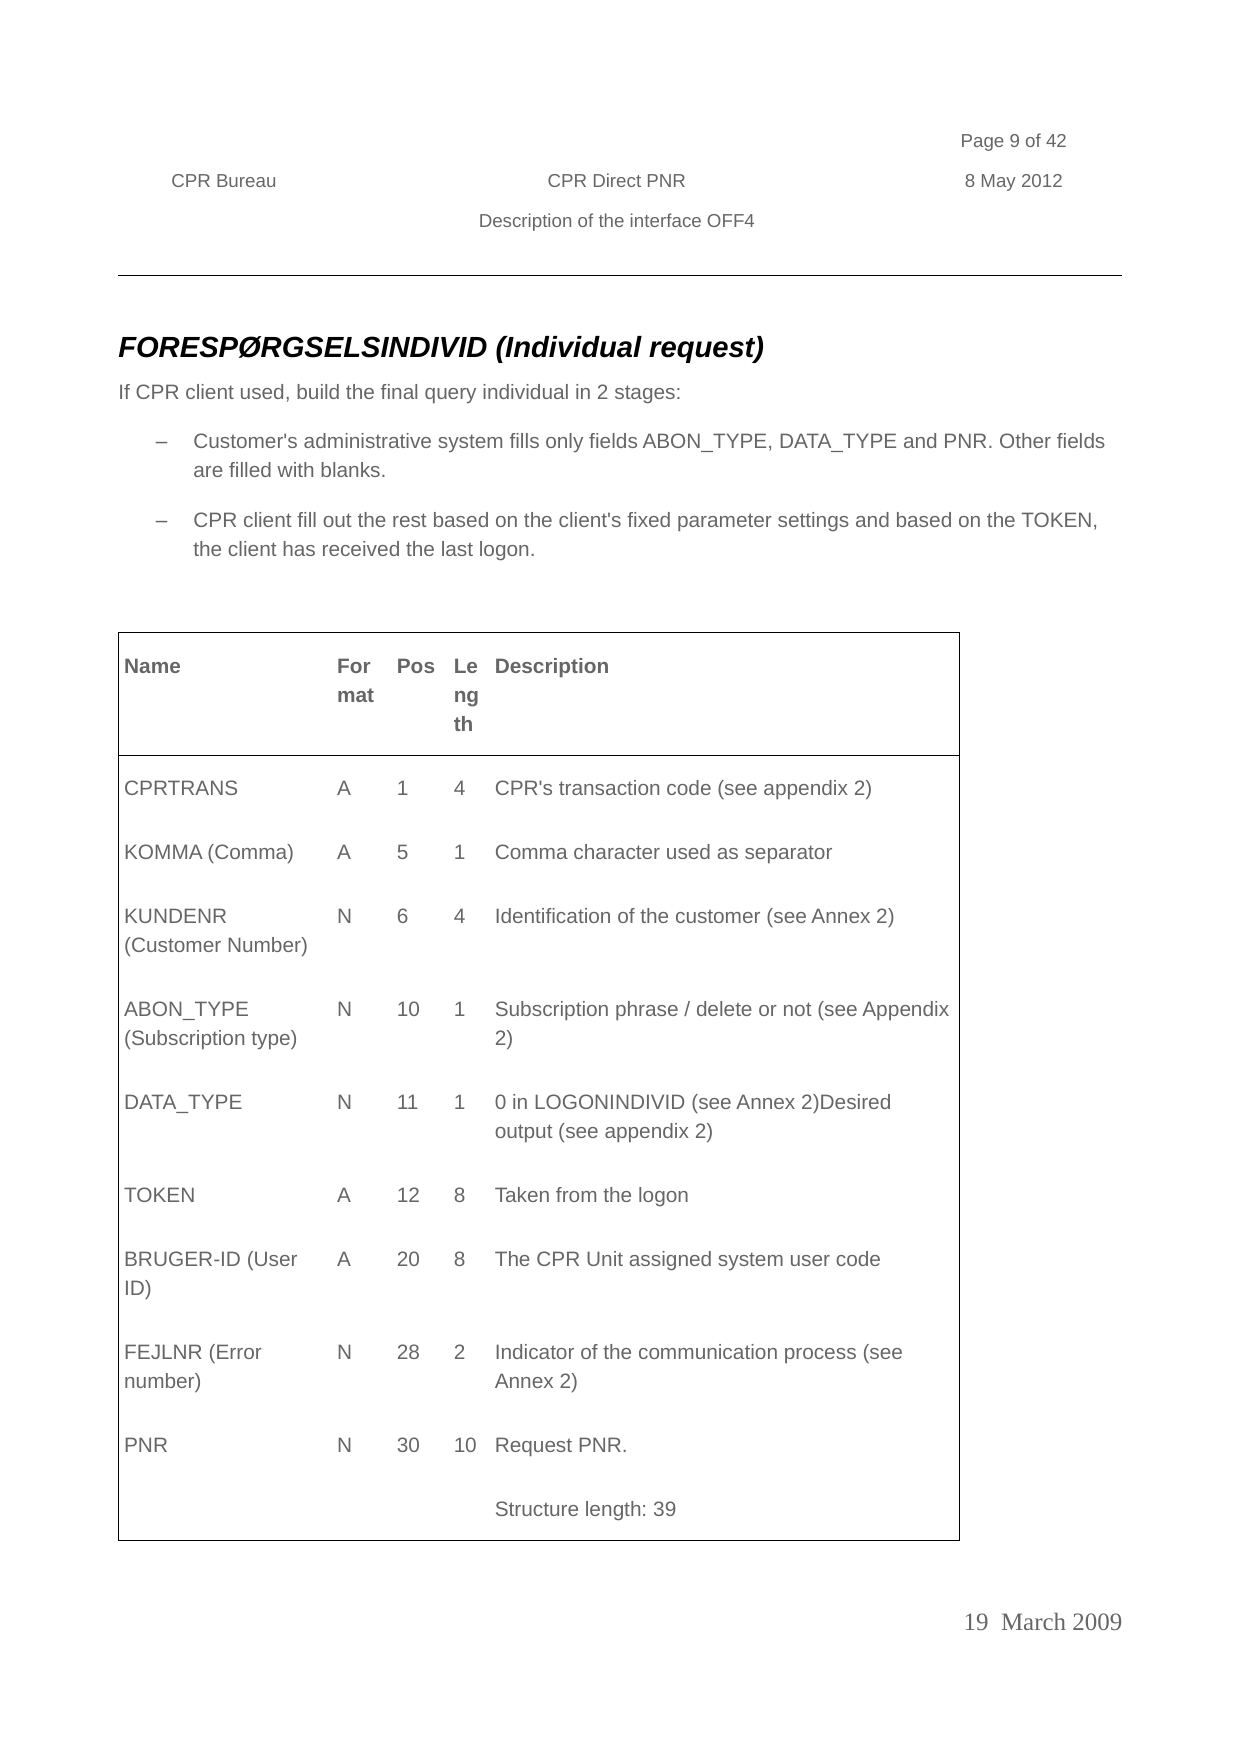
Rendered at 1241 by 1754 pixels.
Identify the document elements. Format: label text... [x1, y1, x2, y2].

table_header Name [119, 633, 331, 754]
table_cell 1 [448, 976, 489, 1069]
table_cell Indicator of the communication process (see Annex 2) [489, 1319, 959, 1412]
table_cell 10 [391, 976, 448, 1069]
table_cell 4 [448, 756, 489, 819]
table_cell 4 [448, 883, 489, 976]
subtitle FORESPØRGSELSINDIVID (Individual request) [118, 330, 1122, 363]
table_cell CPRTRANS [119, 756, 331, 819]
table_cell A [331, 1226, 391, 1319]
table_cell 11 [391, 1069, 448, 1162]
table_cell 20 [391, 1226, 448, 1319]
table_cell [391, 1476, 448, 1539]
table_cell Subscription phrase / delete or not (see Appendix 2) [489, 976, 959, 1069]
table_cell 1 [391, 756, 448, 819]
table_cell A [331, 1162, 391, 1226]
table_cell N [331, 1412, 391, 1476]
table_cell Comma character used as separator [489, 819, 959, 883]
table_cell N [331, 883, 391, 976]
table_cell CPR's transaction code (see appendix 2) [489, 756, 959, 819]
table_cell 6 [391, 883, 448, 976]
table_cell KOMMA (Comma) [119, 819, 331, 883]
table_cell [331, 1476, 391, 1539]
table_cell 28 [391, 1319, 448, 1412]
table_cell N [331, 976, 391, 1069]
table_cell Request PNR. [489, 1412, 959, 1476]
table_cell PNR [119, 1412, 331, 1476]
table_cell 12 [391, 1162, 448, 1226]
table_cell 1 [448, 1069, 489, 1162]
table_cell Identification of the customer (see Annex 2) [489, 883, 959, 976]
table_header Format [331, 633, 391, 754]
table_cell 30 [391, 1412, 448, 1476]
table_cell A [331, 756, 391, 819]
table_cell FEJLNR (Error number) [119, 1319, 331, 1412]
table_cell 2 [448, 1319, 489, 1412]
list Customer's administrative system fills only fields ABON_TYPE, DATA_TYPE and PNR. Other fields are filled with blanks. [156, 426, 1122, 483]
table_cell TOKEN [119, 1162, 331, 1226]
table_cell 1 [448, 819, 489, 883]
table_cell 10 [448, 1412, 489, 1476]
text If CPR client used, build the final query individual in 2 stages: [118, 376, 1122, 405]
table_cell 0 in LOGONINDIVID (see Annex 2)Desired output (see appendix 2) [489, 1069, 959, 1162]
table_header Length [448, 633, 489, 754]
table_cell 8 [448, 1226, 489, 1319]
table_cell Taken from the logon [489, 1162, 959, 1226]
table_cell 8 [448, 1162, 489, 1226]
table_cell N [331, 1069, 391, 1162]
table_cell The CPR Unit assigned system user code [489, 1226, 959, 1319]
table_header Pos [391, 633, 448, 754]
table_cell BRUGER-ID (User ID) [119, 1226, 331, 1319]
table_cell Structure length: 39 [489, 1476, 959, 1539]
table_cell [119, 1476, 331, 1539]
table_header Description [489, 633, 959, 754]
table_cell [448, 1476, 489, 1539]
table_cell 5 [391, 819, 448, 883]
list CPR client fill out the rest based on the client's fixed parameter settings and based on the TOKEN, the client has received the last logon. [156, 504, 1122, 562]
table_cell KUNDENR (Customer Number) [119, 883, 331, 976]
table_cell DATA_TYPE [119, 1069, 331, 1162]
table_cell N [331, 1319, 391, 1412]
table_cell ABON_TYPE (Subscription type) [119, 976, 331, 1069]
table_cell A [331, 819, 391, 883]
